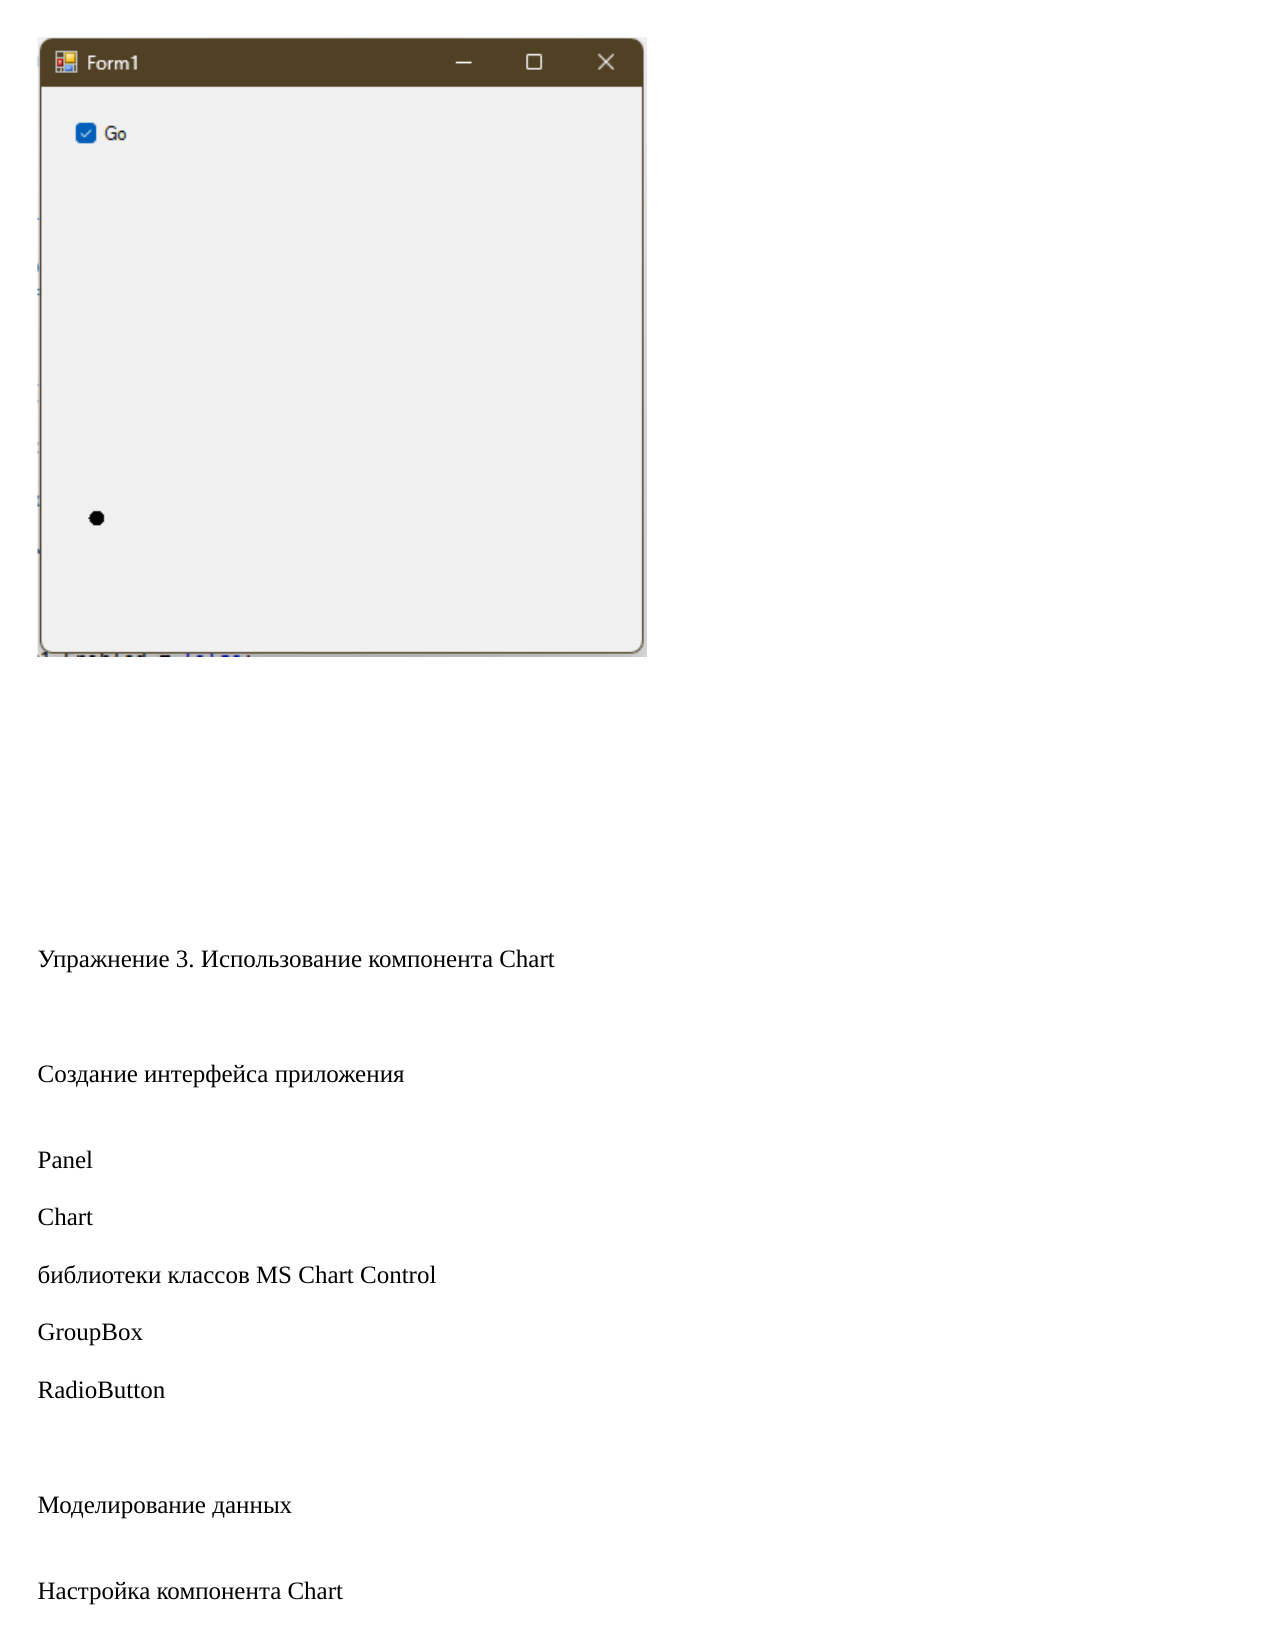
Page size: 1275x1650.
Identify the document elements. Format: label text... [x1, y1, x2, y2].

picture [37, 37, 647, 657]
text Panel [37, 1145, 1237, 1174]
text Моделирование данных [37, 1490, 1237, 1519]
text Настройка компонента Chart [37, 1576, 1237, 1605]
text Chart [37, 1202, 1237, 1231]
text библиотеки классов MS Chart Control [37, 1260, 1237, 1289]
text Упражнение 3. Использование компонента Chart [37, 944, 1237, 972]
text RadioButton [37, 1375, 1237, 1404]
text GroupBox [37, 1317, 1237, 1346]
text Создание интерфейса приложения [37, 1059, 1237, 1087]
